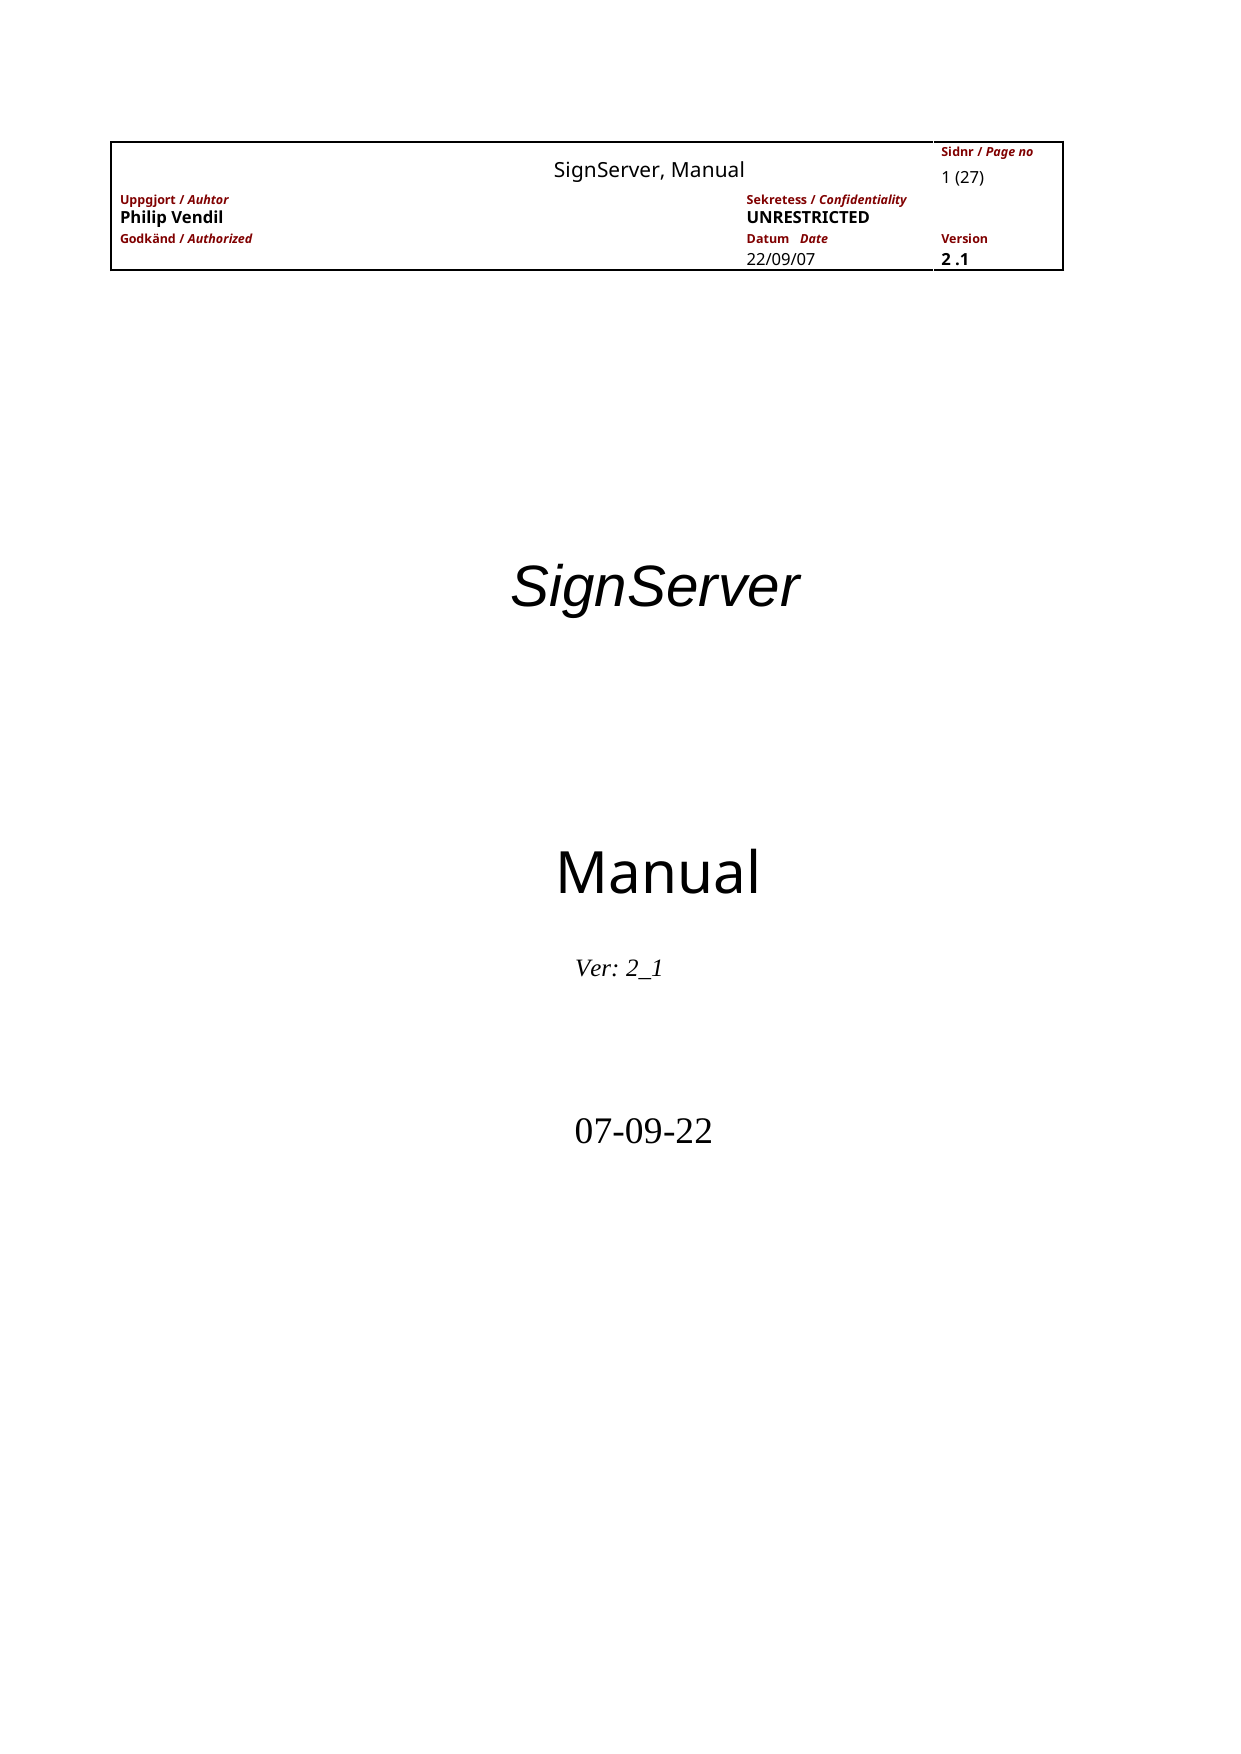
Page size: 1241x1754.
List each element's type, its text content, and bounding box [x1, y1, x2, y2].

title Manual [194, 854, 1122, 904]
title SignServer [194, 516, 1122, 616]
text Ver: 2_1 [118, 954, 1122, 982]
title 07-09-22 [118, 1110, 1122, 1151]
